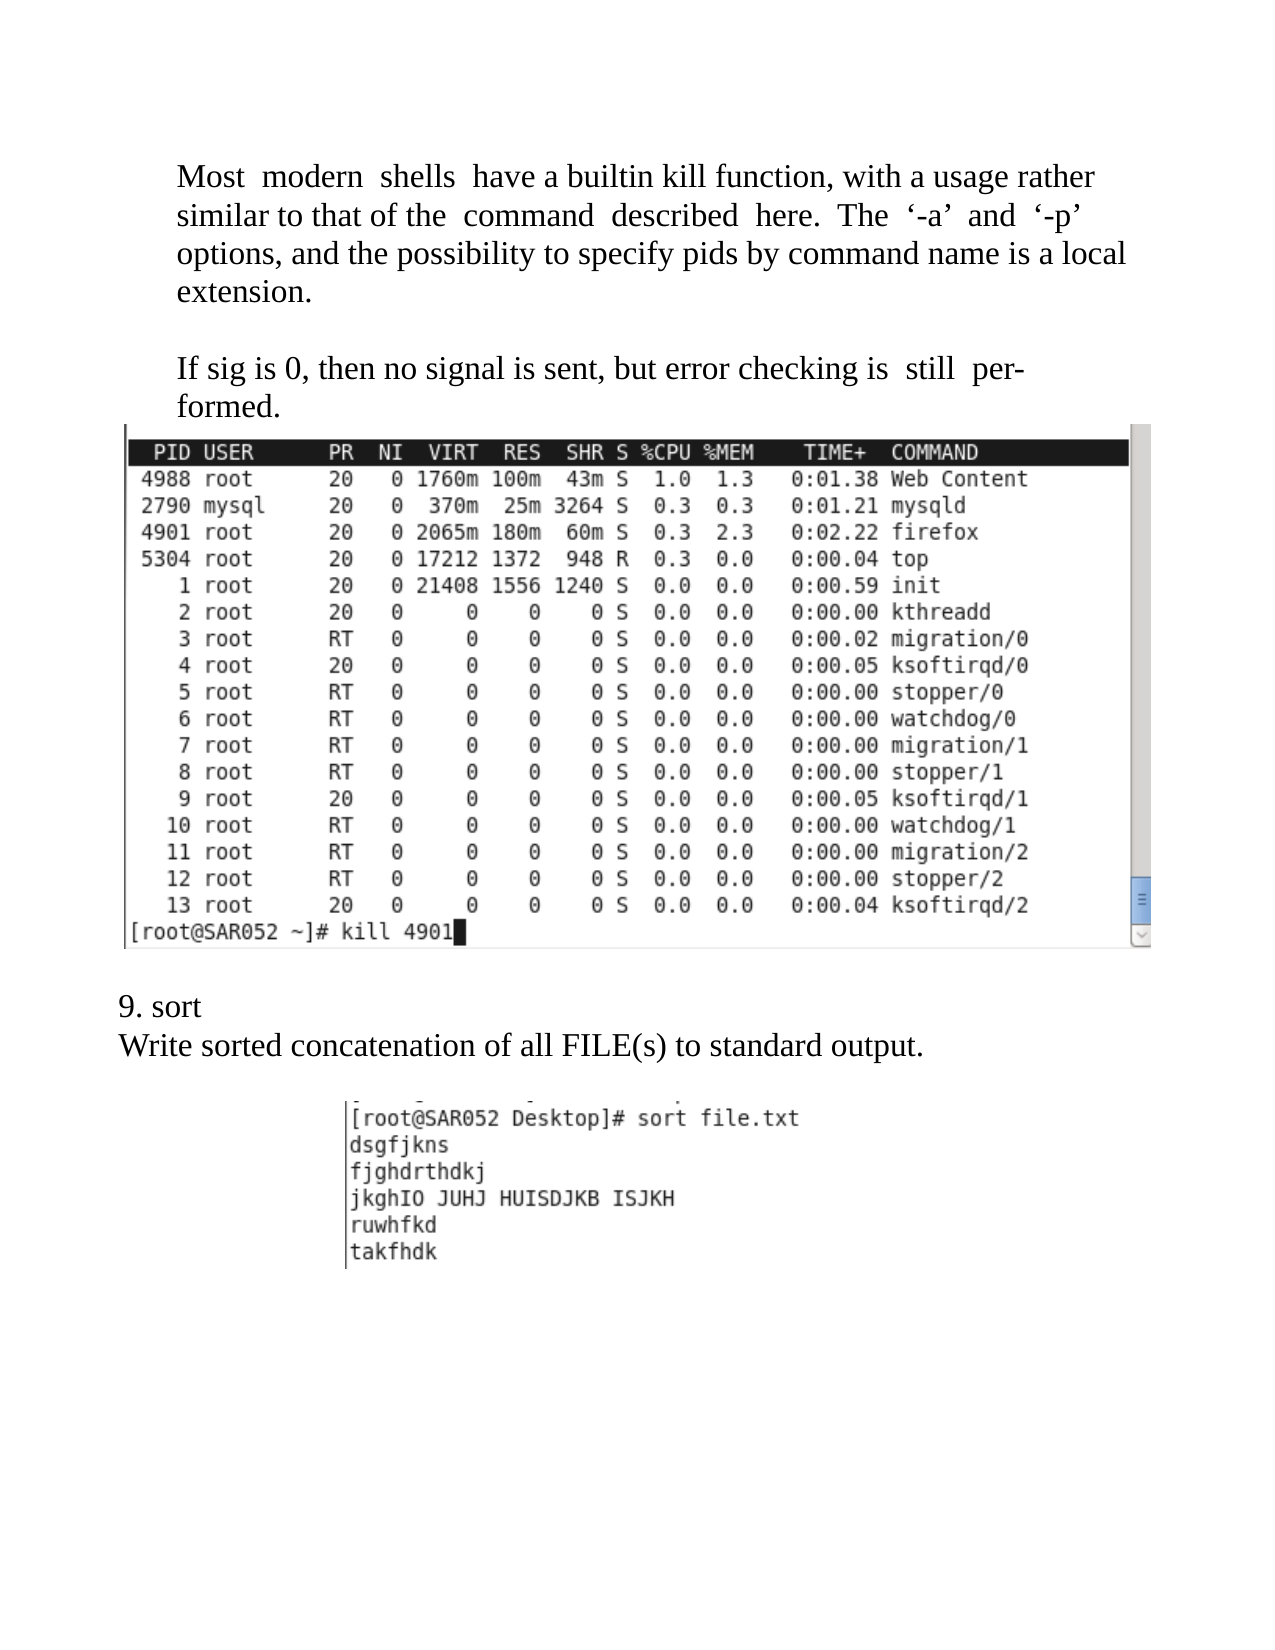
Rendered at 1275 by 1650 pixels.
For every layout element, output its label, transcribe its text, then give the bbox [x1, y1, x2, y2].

text similar to that of the command described here. The ‘-a’ and ‘-p’ [118, 195, 1157, 233]
text Most modern shells have a builtin kill function, with a usage rather [118, 156, 1157, 195]
text extension. [118, 271, 1157, 310]
picture [124, 424, 1151, 949]
picture [345, 1101, 930, 1269]
text Write sorted concatenation of all FILE(s) to standard output. [118, 1025, 1157, 1102]
text options, and the possibility to specify pids by command name is a local [118, 233, 1157, 271]
text formed. [118, 386, 1157, 425]
text If sig is 0, then no signal is sent, but error checking is still per- [118, 348, 1157, 386]
text 9. sort [118, 987, 1157, 1025]
